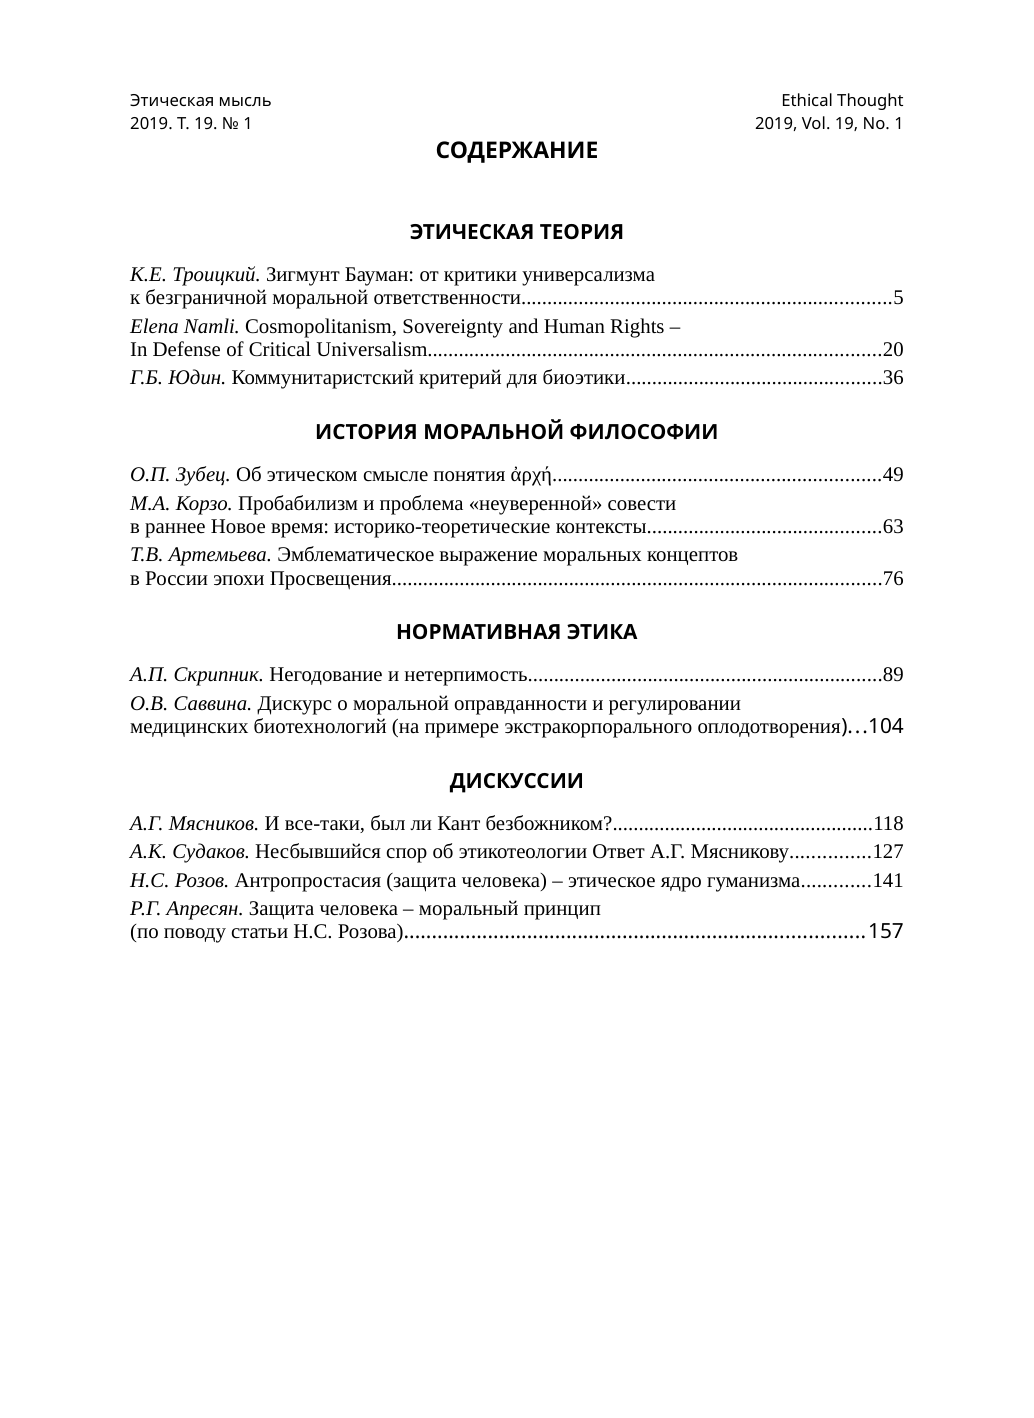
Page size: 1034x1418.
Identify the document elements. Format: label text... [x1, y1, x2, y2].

text А.П. Скрипник. Негодование и нетерпимость 89 [130, 663, 903, 687]
text Elena Namli. Cosmopolitanism, Sovereignty and Human Rights – In Defense of Critical Universalism 20 [130, 315, 903, 361]
text Р.Г. Апресян. Защита человека – моральный принцип (по поводу статьи Н.С. Розова) 157 [130, 897, 903, 943]
text Нормативная этика [130, 617, 903, 646]
text К.Е. Троицкий. Зигмунт Бауман: от критики универсализма к безграничной моральной ответственности 5 [130, 263, 903, 309]
text Г.Б. Юдин. Коммунитаристский критерий для биоэтики 36 [130, 366, 903, 389]
text Т.В. Артемьева. Эмблематическое выражение моральных концептов в России эпохи Просвещения 76 [130, 543, 903, 589]
text А.Г. Мясников. И все-таки, был ли Кант безбожником? 118 [130, 812, 903, 835]
text А.К. Судаков. Несбывшийся спор об этикотеологии Ответ А.Г. Мясникову 127 [130, 840, 903, 863]
text О.П. Зубец. Об этическом смысле понятия ἀρχή 49 [130, 463, 903, 486]
text Этическая теория [130, 217, 903, 246]
text Н.С. Розов. Антропростасия (защита человека) – этическое ядро гуманизма 141 [130, 869, 903, 892]
text Дискуссии [130, 766, 903, 794]
text О.В. Саввина. Дискурс о моральной оправданности и регулировании медицинских биотехнологий (на примере экстракорпорального оплодотворения) 104 [130, 692, 903, 738]
text История моральной философии [130, 417, 903, 446]
text М.А. Корзо. Пробабилизм и проблема «неуверенной» совести в раннее Новое время: историко-теоретические контексты 63 [130, 492, 903, 538]
